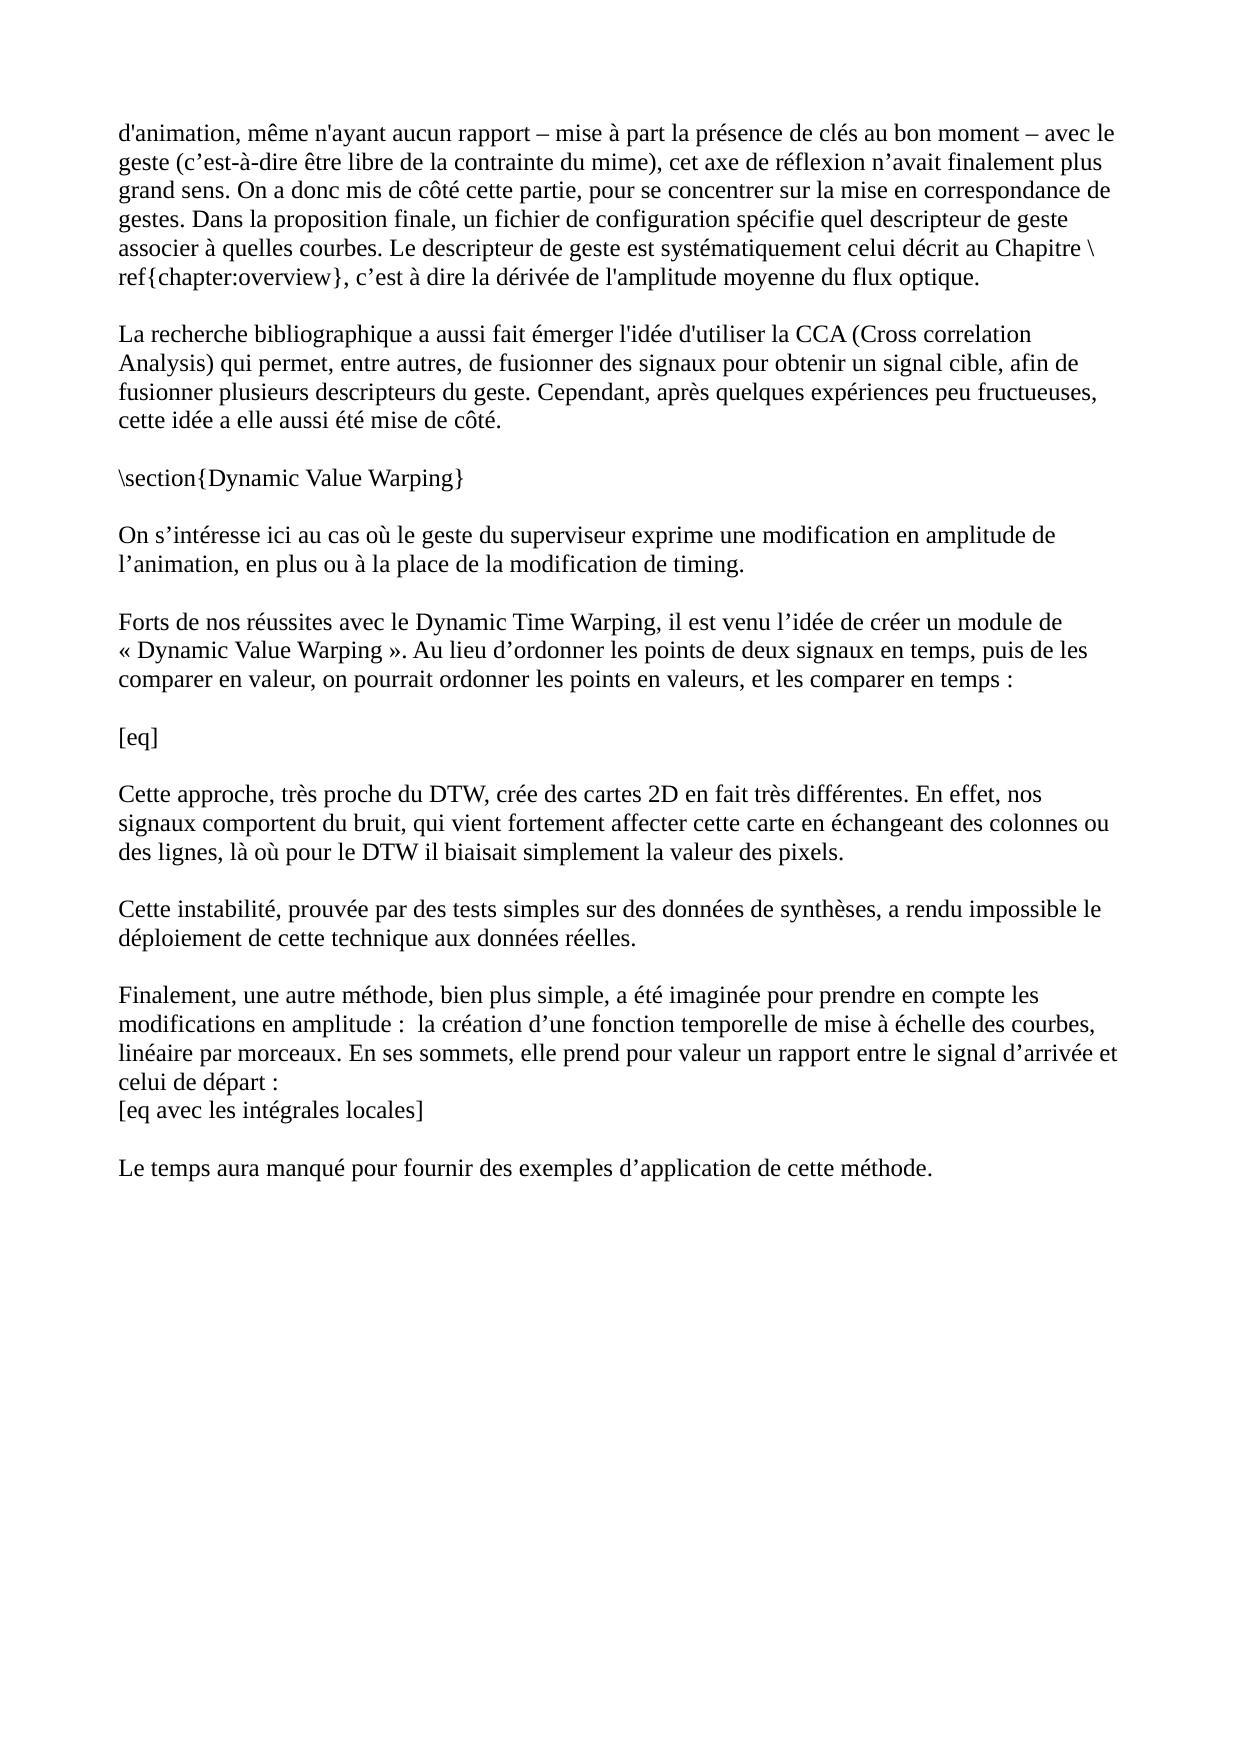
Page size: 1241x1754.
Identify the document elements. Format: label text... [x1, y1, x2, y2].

text d'animation, même n'ayant aucun rapport – mise à part la présence de clés au bon moment – avec le geste (c’est-à-dire être libre de la contrainte du mime), cet axe de réflexion n’avait finalement plus grand sens. On a donc mis de côté cette partie, pour se concentrer sur la mise en correspondance de gestes. Dans la proposition finale, un fichier de configuration spécifie quel descripteur de geste associer à quelles courbes. Le descripteur de geste est systématiquement celui décrit au Chapitre \ref{chapter:overview}, c’est à dire la dérivée de l'amplitude moyenne du flux optique. [118, 118, 1122, 291]
text Cette instabilité, prouvée par des tests simples sur des données de synthèses, a rendu impossible le déploiement de cette technique aux données réelles. [118, 894, 1122, 952]
text \section{Dynamic Value Warping} [118, 463, 1122, 492]
text Le temps aura manqué pour fournir des exemples d’application de cette méthode. [118, 1153, 1122, 1182]
text Cette approche, très proche du DTW, crée des cartes 2D en fait très différentes. En effet, nos signaux comportent du bruit, qui vient fortement affecter cette carte en échangeant des colonnes ou des lignes, là où pour le DTW il biaisait simplement la valeur des pixels. [118, 779, 1122, 866]
text Forts de nos réussites avec le Dynamic Time Warping, il est venu l’idée de créer un module de « Dynamic Value Warping ». Au lieu d’ordonner les points de deux signaux en temps, puis de les comparer en valeur, on pourrait ordonner les points en valeurs, et les comparer en temps : [118, 607, 1122, 693]
text La recherche bibliographique a aussi fait émerger l'idée d'utiliser la CCA (Cross correlation Analysis) qui permet, entre autres, de fusionner des signaux pour obtenir un signal cible, afin de fusionner plusieurs descripteurs du geste. Cependant, après quelques expériences peu fructueuses, cette idée a elle aussi été mise de côté. [118, 291, 1122, 434]
text Finalement, une autre méthode, bien plus simple, a été imaginée pour prendre en compte les modifications en amplitude : la création d’une fonction temporelle de mise à échelle des courbes, linéaire par morceaux. En ses sommets, elle prend pour valeur un rapport entre le signal d’arrivée et celui de départ : [118, 981, 1122, 1096]
text On s’intéresse ici au cas où le geste du superviseur exprime une modification en amplitude de l’animation, en plus ou à la place de la modification de timing. [118, 521, 1122, 578]
text [eq avec les intégrales locales] [118, 1096, 1122, 1124]
text [eq] [118, 722, 1122, 751]
